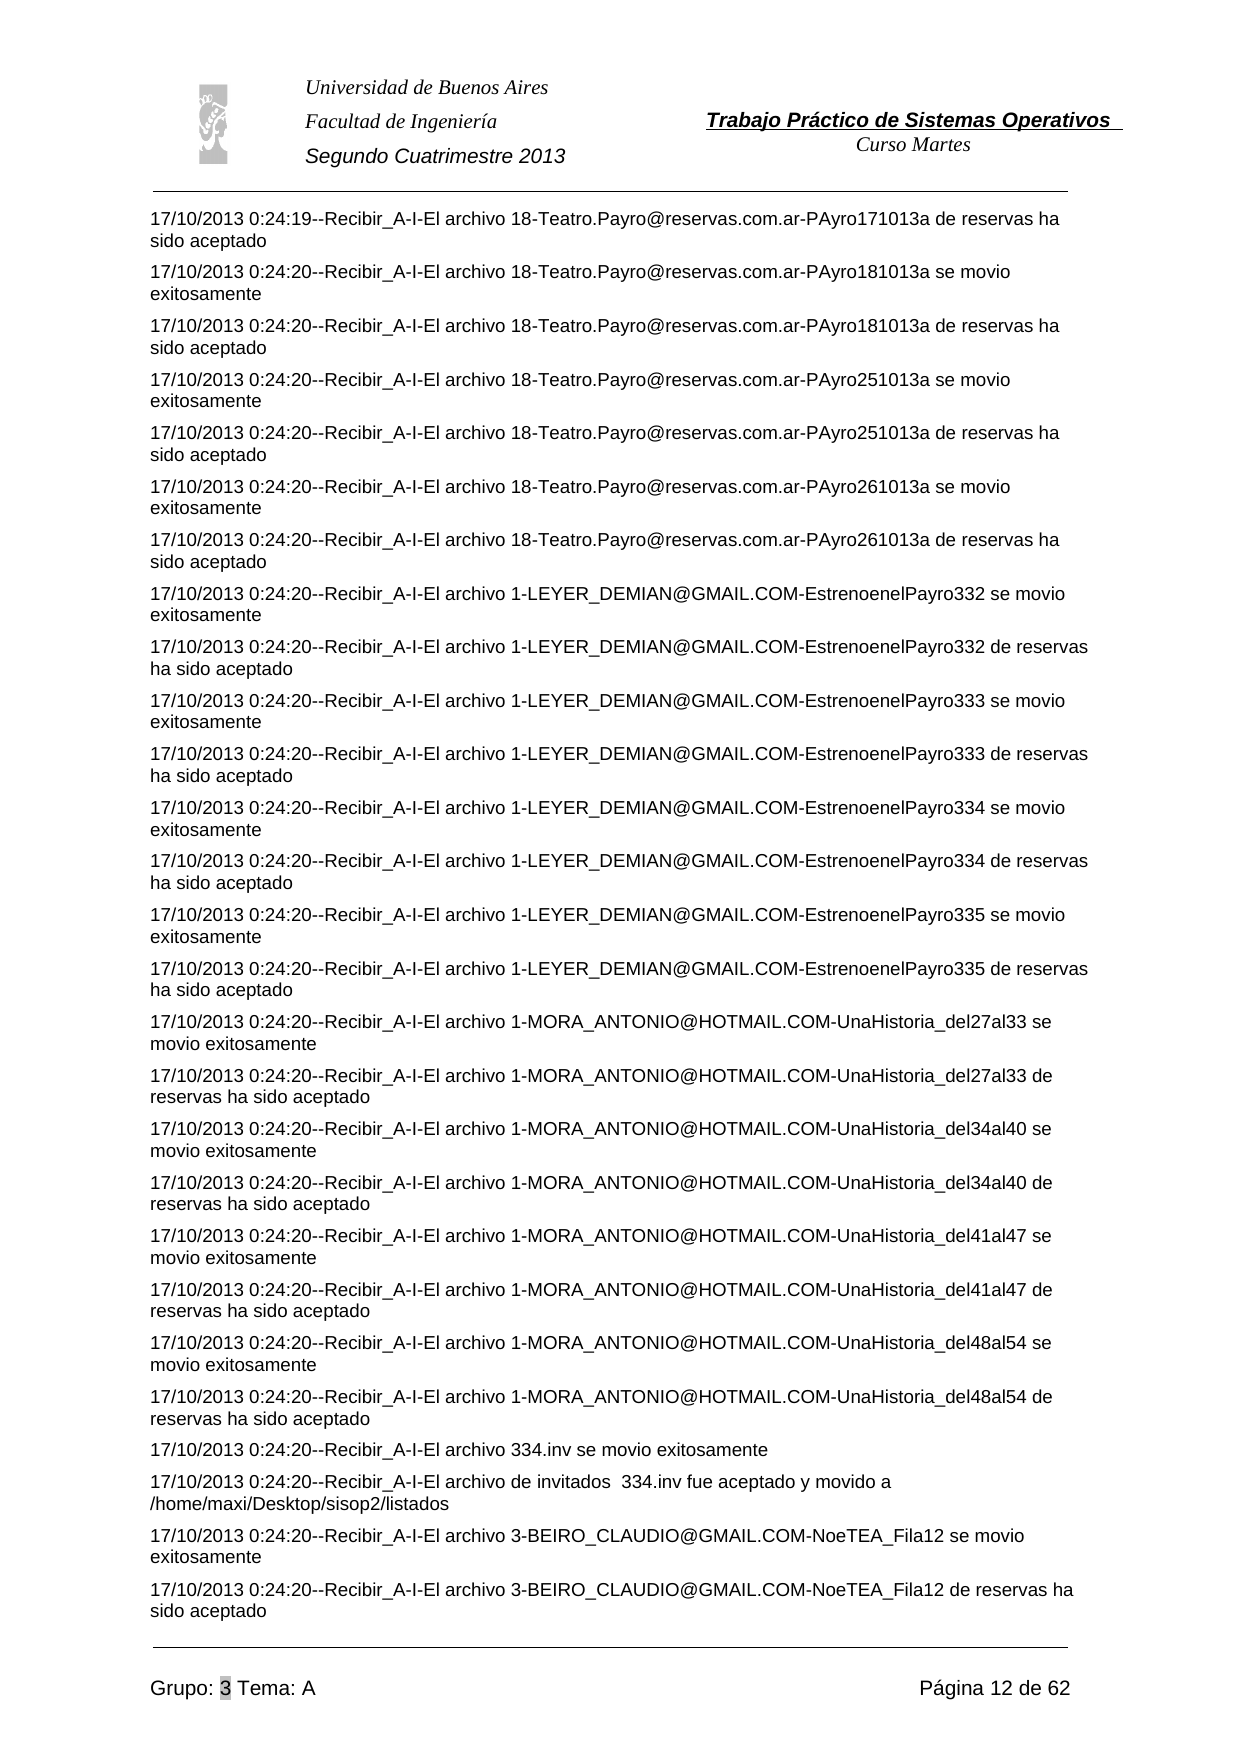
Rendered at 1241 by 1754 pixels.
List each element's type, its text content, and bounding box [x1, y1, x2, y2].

text 17/10/2013 0:24:20--Recibir_A-I-El archivo 18-Teatro.Payro@reservas.com.ar-PAyro261013a de reservas ha sido aceptado [150, 529, 1090, 572]
text 17/10/2013 0:24:20--Recibir_A-I-El archivo 1-MORA_ANTONIO@HOTMAIL.COM-UnaHistoria_del34al40 se movio exitosamente [150, 1118, 1090, 1161]
text 17/10/2013 0:24:20--Recibir_A-I-El archivo 1-LEYER_DEMIAN@GMAIL.COM-EstrenoenelPayro335 de reservas ha sido aceptado [150, 957, 1090, 1001]
text 17/10/2013 0:24:20--Recibir_A-I-El archivo 3-BEIRO_CLAUDIO@GMAIL.COM-NoeTEA_Fila12 de reservas ha sido aceptado [150, 1578, 1090, 1621]
text 17/10/2013 0:24:20--Recibir_A-I-El archivo de invitados 334.inv fue aceptado y movido a /home/maxi/Desktop/sisop2/listados [150, 1471, 1090, 1514]
text 17/10/2013 0:24:20--Recibir_A-I-El archivo 1-MORA_ANTONIO@HOTMAIL.COM-UnaHistoria_del41al47 de reservas ha sido aceptado [150, 1279, 1090, 1322]
text 17/10/2013 0:24:20--Recibir_A-I-El archivo 1-LEYER_DEMIAN@GMAIL.COM-EstrenoenelPayro332 se movio exitosamente [150, 583, 1090, 626]
text 17/10/2013 0:24:20--Recibir_A-I-El archivo 18-Teatro.Payro@reservas.com.ar-PAyro181013a de reservas ha sido aceptado [150, 315, 1090, 358]
text 17/10/2013 0:24:20--Recibir_A-I-El archivo 1-LEYER_DEMIAN@GMAIL.COM-EstrenoenelPayro333 se movio exitosamente [150, 690, 1090, 733]
text 17/10/2013 0:24:20--Recibir_A-I-El archivo 1-MORA_ANTONIO@HOTMAIL.COM-UnaHistoria_del48al54 se movio exitosamente [150, 1332, 1090, 1375]
text 17/10/2013 0:24:20--Recibir_A-I-El archivo 3-BEIRO_CLAUDIO@GMAIL.COM-NoeTEA_Fila12 se movio exitosamente [150, 1525, 1090, 1568]
text 17/10/2013 0:24:20--Recibir_A-I-El archivo 1-LEYER_DEMIAN@GMAIL.COM-EstrenoenelPayro333 de reservas ha sido aceptado [150, 743, 1090, 786]
text 17/10/2013 0:24:20--Recibir_A-I-El archivo 18-Teatro.Payro@reservas.com.ar-PAyro181013a se movio exitosamente [150, 261, 1090, 304]
text 17/10/2013 0:24:20--Recibir_A-I-El archivo 334.inv se movio exitosamente [150, 1439, 1090, 1461]
text 17/10/2013 0:24:19--Recibir_A-I-El archivo 18-Teatro.Payro@reservas.com.ar-PAyro171013a de reservas ha sido aceptado [150, 208, 1090, 251]
text 17/10/2013 0:24:20--Recibir_A-I-El archivo 1-LEYER_DEMIAN@GMAIL.COM-EstrenoenelPayro334 de reservas ha sido aceptado [150, 850, 1090, 893]
text 17/10/2013 0:24:20--Recibir_A-I-El archivo 18-Teatro.Payro@reservas.com.ar-PAyro251013a se movio exitosamente [150, 368, 1090, 412]
text 17/10/2013 0:24:20--Recibir_A-I-El archivo 1-MORA_ANTONIO@HOTMAIL.COM-UnaHistoria_del34al40 de reservas ha sido aceptado [150, 1172, 1090, 1215]
text 17/10/2013 0:24:20--Recibir_A-I-El archivo 1-LEYER_DEMIAN@GMAIL.COM-EstrenoenelPayro335 se movio exitosamente [150, 904, 1090, 947]
picture [198, 82, 231, 166]
text 17/10/2013 0:24:20--Recibir_A-I-El archivo 18-Teatro.Payro@reservas.com.ar-PAyro261013a se movio exitosamente [150, 476, 1090, 519]
text 17/10/2013 0:24:20--Recibir_A-I-El archivo 18-Teatro.Payro@reservas.com.ar-PAyro251013a de reservas ha sido aceptado [150, 422, 1090, 465]
text 17/10/2013 0:24:20--Recibir_A-I-El archivo 1-LEYER_DEMIAN@GMAIL.COM-EstrenoenelPayro334 se movio exitosamente [150, 797, 1090, 840]
text 17/10/2013 0:24:20--Recibir_A-I-El archivo 1-MORA_ANTONIO@HOTMAIL.COM-UnaHistoria_del27al33 se movio exitosamente [150, 1011, 1090, 1054]
text 17/10/2013 0:24:20--Recibir_A-I-El archivo 1-LEYER_DEMIAN@GMAIL.COM-EstrenoenelPayro332 de reservas ha sido aceptado [150, 636, 1090, 679]
text 17/10/2013 0:24:20--Recibir_A-I-El archivo 1-MORA_ANTONIO@HOTMAIL.COM-UnaHistoria_del41al47 se movio exitosamente [150, 1225, 1090, 1268]
text 17/10/2013 0:24:20--Recibir_A-I-El archivo 1-MORA_ANTONIO@HOTMAIL.COM-UnaHistoria_del48al54 de reservas ha sido aceptado [150, 1386, 1090, 1429]
text 17/10/2013 0:24:20--Recibir_A-I-El archivo 1-MORA_ANTONIO@HOTMAIL.COM-UnaHistoria_del27al33 de reservas ha sido aceptado [150, 1064, 1090, 1108]
